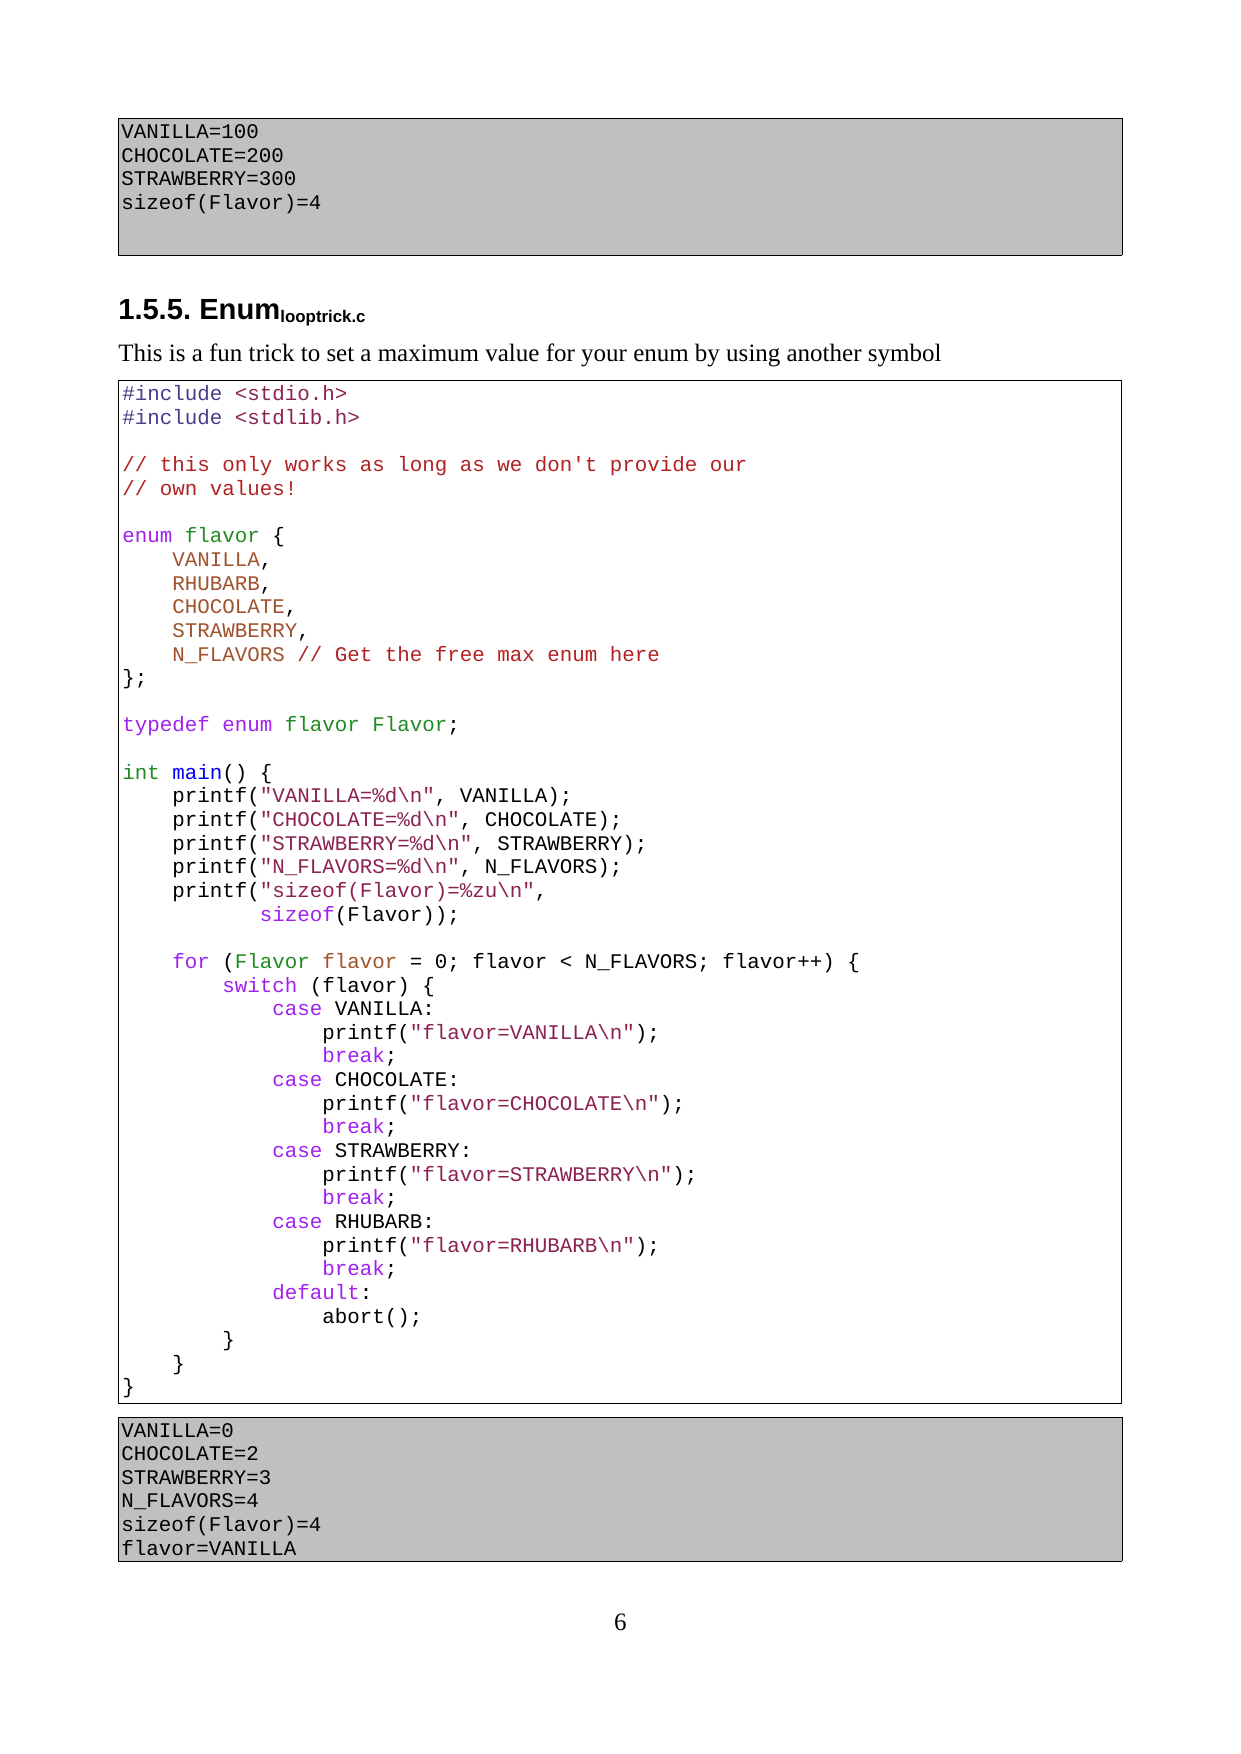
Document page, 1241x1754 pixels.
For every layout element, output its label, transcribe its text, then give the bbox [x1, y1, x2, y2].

text } [119, 1349, 1121, 1373]
text CHOCOLATE=2 [119, 1440, 1122, 1464]
text CHOCOLATE=200 [119, 142, 1122, 165]
text printf("STRAWBERRY=%d\n", STRAWBERRY); [119, 829, 1121, 852]
text break; [119, 1112, 1121, 1136]
text switch (flavor) { [119, 971, 1121, 994]
text flavor=VANILLA [119, 1535, 1122, 1561]
text break; [119, 1254, 1121, 1278]
subtitle Enumlooptrick.c [118, 292, 1122, 326]
text #include <stdlib.h> [119, 403, 1121, 427]
text VANILLA=0 [119, 1418, 1122, 1440]
text int main() { [119, 758, 1121, 781]
text printf("flavor=VANILLA\n"); [119, 1018, 1121, 1042]
text case CHOCOLATE: [119, 1065, 1121, 1089]
text VANILLA, [119, 545, 1121, 569]
text abort(); [119, 1302, 1121, 1325]
text printf("flavor=RHUBARB\n"); [119, 1231, 1121, 1254]
text break; [119, 1042, 1121, 1065]
text break; [119, 1183, 1121, 1207]
text for (Flavor flavor = 0; flavor < N_FLAVORS; flavor++) { [119, 947, 1121, 971]
text printf("flavor=STRAWBERRY\n"); [119, 1160, 1121, 1183]
text } [119, 1373, 1121, 1403]
text RHUBARB, [119, 569, 1121, 592]
text case VANILLA: [119, 994, 1121, 1018]
text sizeof(Flavor)=4 [119, 1511, 1122, 1535]
text printf("flavor=CHOCOLATE\n"); [119, 1089, 1121, 1112]
text printf("N_FLAVORS=%d\n", N_FLAVORS); [119, 852, 1121, 876]
text printf("sizeof(Flavor)=%zu\n", [119, 876, 1121, 900]
text CHOCOLATE, [119, 592, 1121, 616]
text STRAWBERRY=300 [119, 165, 1122, 189]
text printf("CHOCOLATE=%d\n", CHOCOLATE); [119, 805, 1121, 829]
text // this only works as long as we don't provide our [119, 450, 1121, 474]
text N_FLAVORS=4 [119, 1487, 1122, 1511]
text STRAWBERRY, [119, 616, 1121, 639]
text #include <stdio.h> [119, 381, 1121, 403]
text // own values! [119, 474, 1121, 498]
text case STRAWBERRY: [119, 1136, 1121, 1160]
text VANILLA=100 [119, 119, 1122, 142]
text default: [119, 1278, 1121, 1302]
text typedef enum flavor Flavor; [119, 711, 1121, 734]
text } [119, 1325, 1121, 1349]
text }; [119, 663, 1121, 687]
text printf("VANILLA=%d\n", VANILLA); [119, 781, 1121, 805]
text N_FLAVORS // Get the free max enum here [119, 639, 1121, 663]
text enum flavor { [119, 521, 1121, 545]
text STRAWBERRY=3 [119, 1464, 1122, 1487]
text sizeof(Flavor)=4 [119, 189, 1122, 216]
text sizeof(Flavor)); [119, 900, 1121, 923]
text case RHUBARB: [119, 1207, 1121, 1231]
text This is a fun trick to set a maximum value for your enum by using another symbol [118, 338, 1122, 367]
